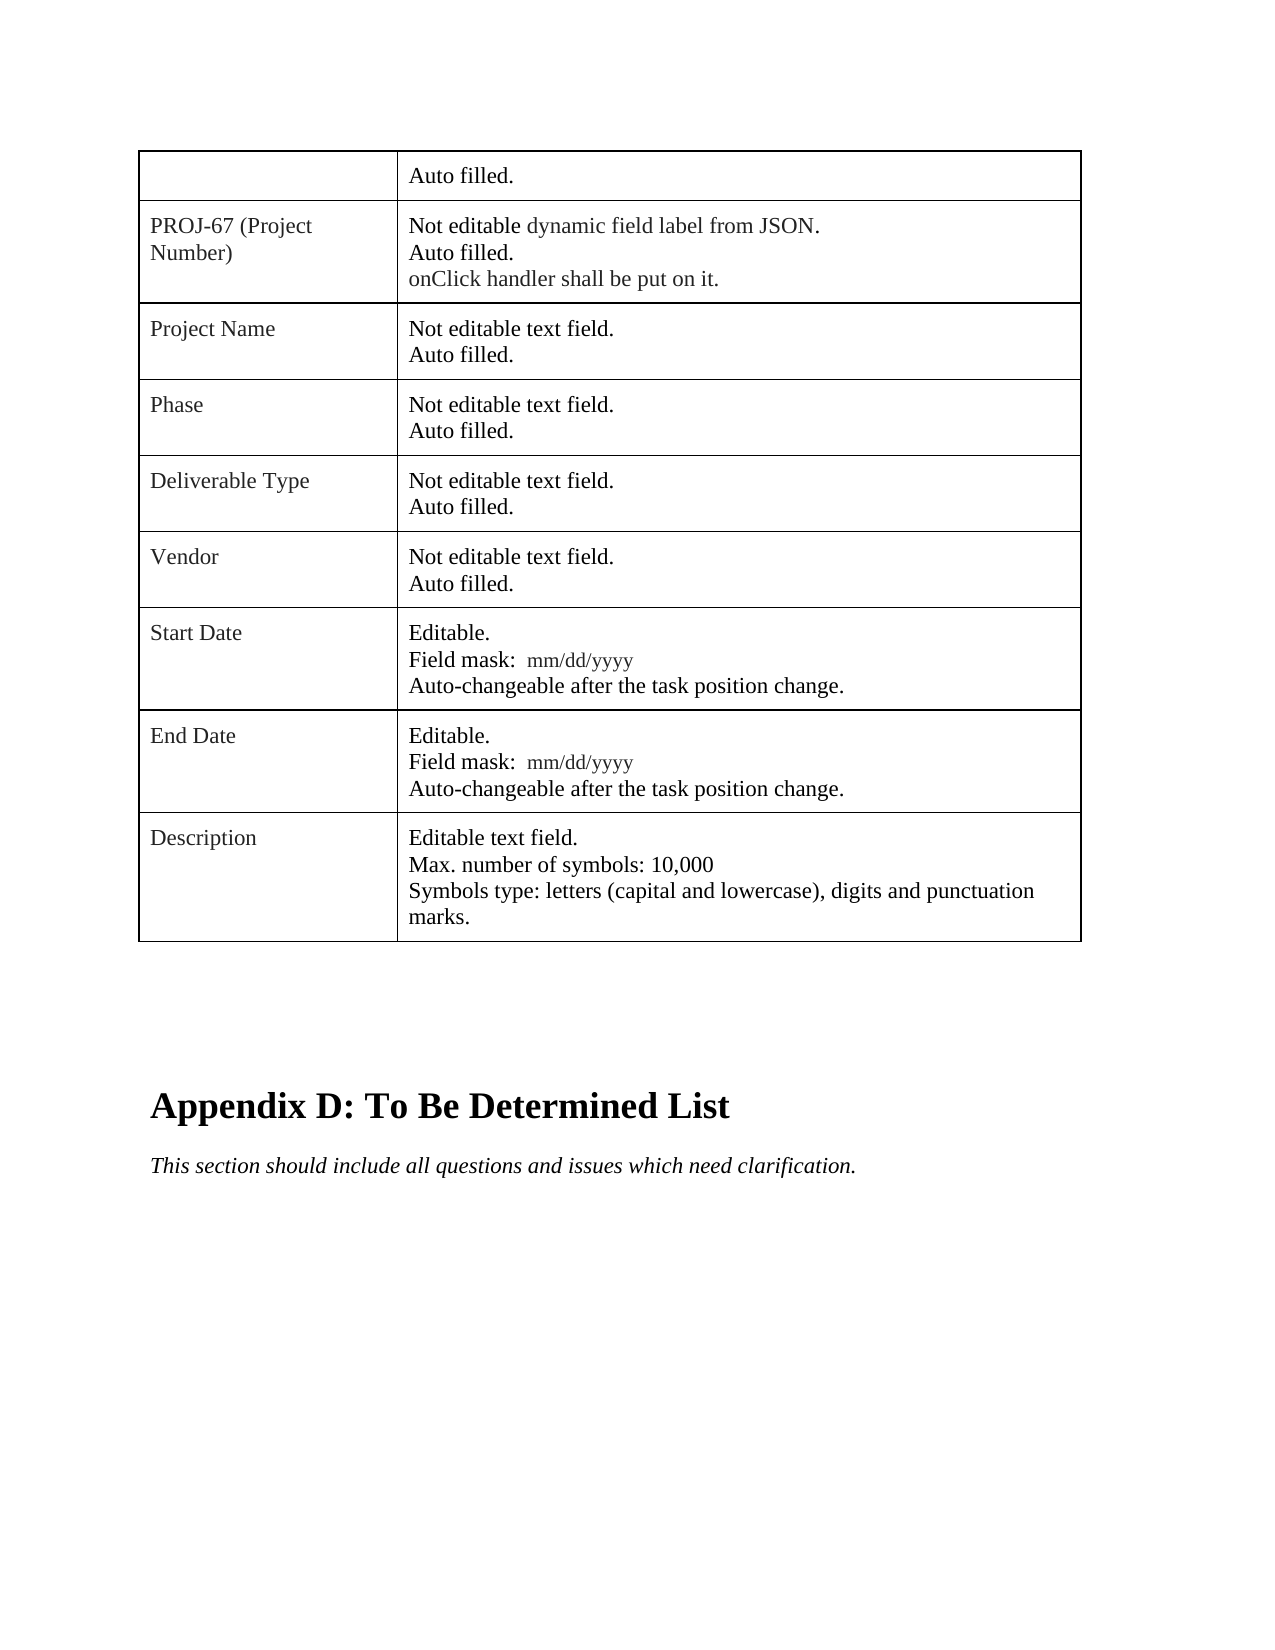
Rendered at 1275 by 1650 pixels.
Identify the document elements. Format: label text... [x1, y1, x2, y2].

table_cell Auto filled. [398, 152, 1080, 200]
table_cell Editable text field. Max. number of symbols: 10,000 Symbols type: letters (capital and lowercase), digits and punctuation marks. [398, 813, 1080, 941]
table_cell PROJ-67 (Project Number) [140, 201, 397, 302]
table_cell [140, 152, 397, 200]
table_cell Start Date [140, 608, 397, 709]
table_cell Editable. Field mask: mm/dd/yyyy Auto-changeable after the task position change. [398, 711, 1080, 812]
table_cell Editable. Field mask: mm/dd/yyyy Auto-changeable after the task position change. [398, 608, 1080, 709]
table_cell Vendor [140, 532, 397, 607]
table_cell Not editable text field. Auto filled. [398, 380, 1080, 454]
table_cell Not editable dynamic field label from JSON. Auto filled. onClick handler shall be put on it. [398, 201, 1080, 302]
text Appendix D: To Be Determined List [150, 1084, 1125, 1127]
table_cell Phase [140, 380, 397, 454]
table_cell Not editable text field. Auto filled. [398, 304, 1080, 378]
table_cell Description [140, 813, 397, 941]
table_cell Not editable text field. Auto filled. [398, 532, 1080, 607]
table_cell Not editable text field. Auto filled. [398, 456, 1080, 531]
table_cell Project Name [140, 304, 397, 378]
table_cell End Date [140, 711, 397, 812]
text This section should include all questions and issues which need clarification. [150, 1152, 1125, 1178]
table_cell Deliverable Type [140, 456, 397, 531]
